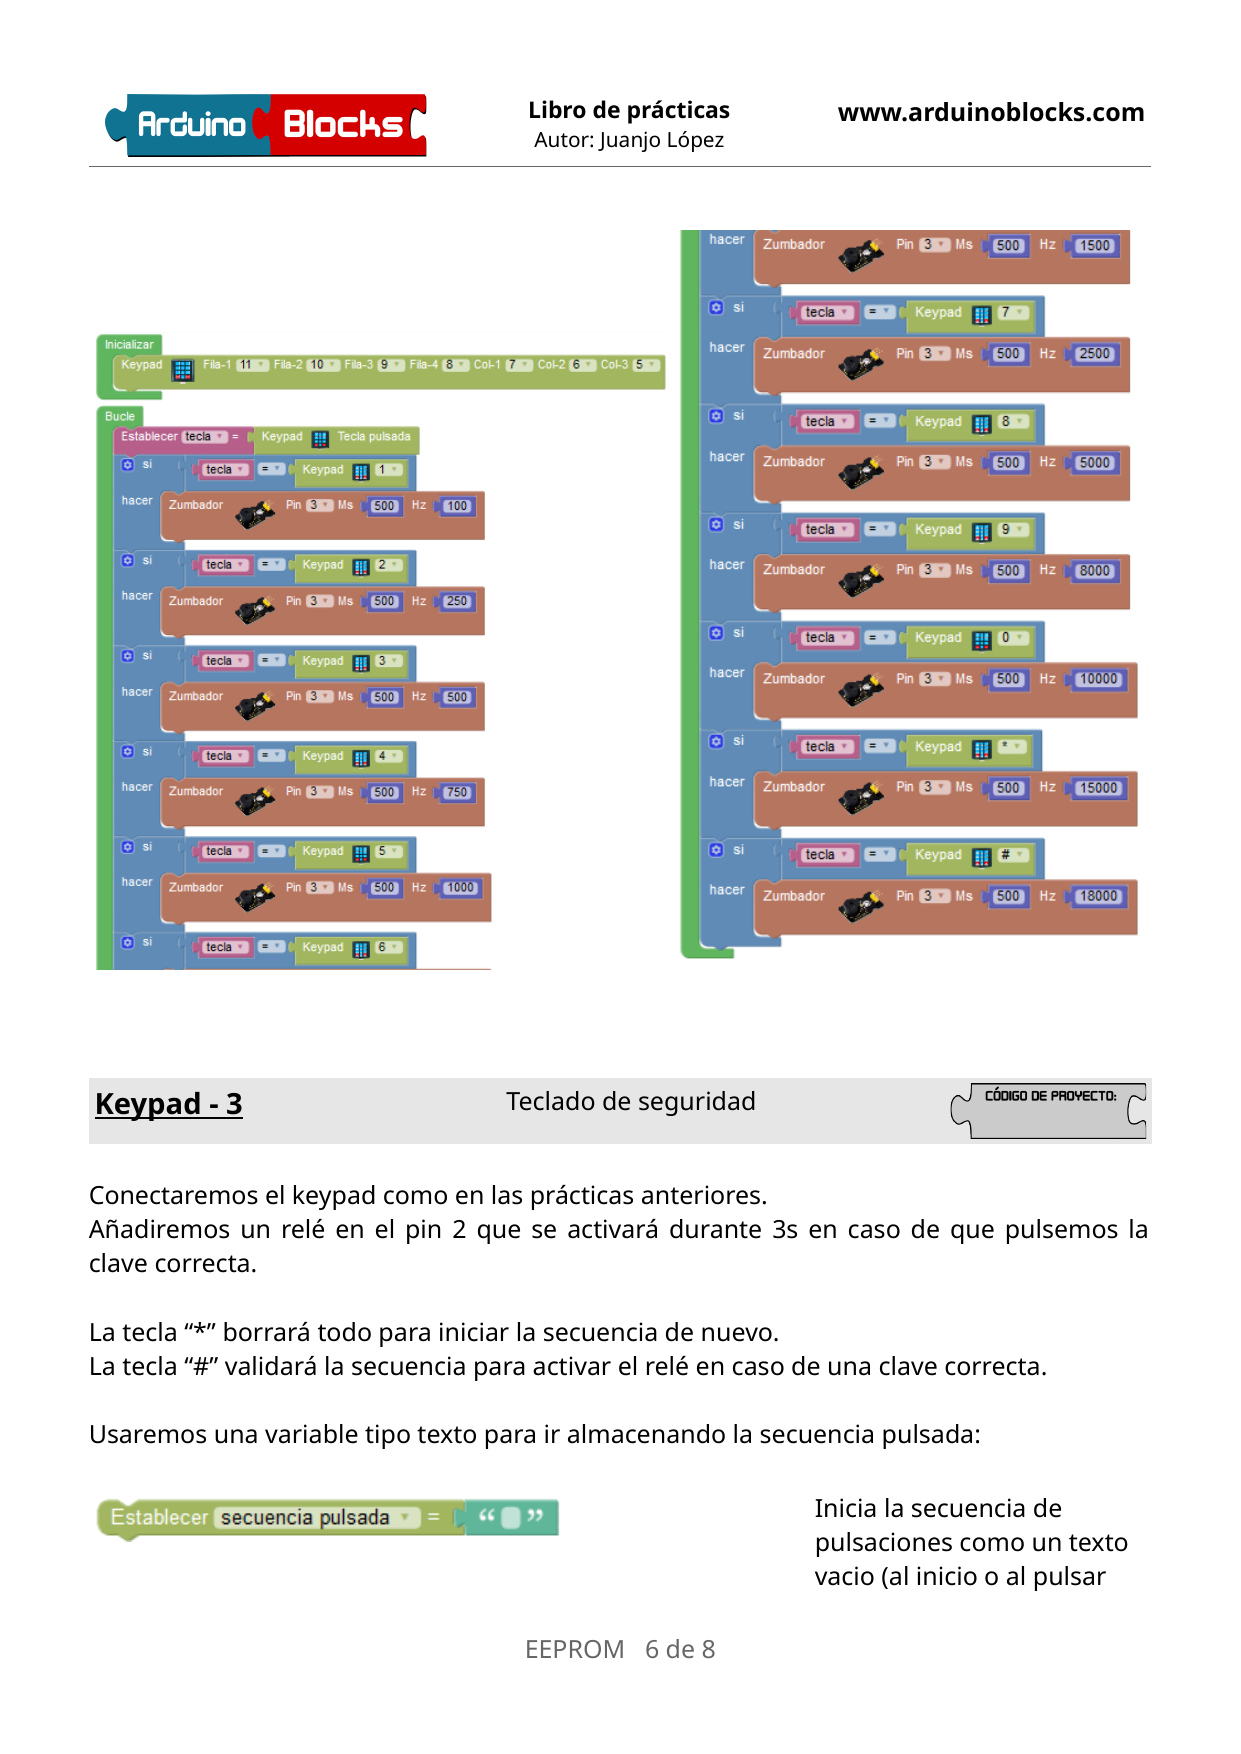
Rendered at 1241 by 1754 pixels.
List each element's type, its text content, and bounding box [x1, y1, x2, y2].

text La tecla “#” validará la secuencia para activar el relé en caso de una clave correcta. [88, 1348, 1152, 1382]
text Añadiremos un relé en el pin 2 que se activará durante 3s en caso de que pulsemos la clave correcta. [88, 1212, 1152, 1280]
text Usaremos una variable tipo texto para ir almacenando la secuencia pulsada: [88, 1416, 1152, 1451]
text Conectaremos el keypad como en las prácticas anteriores. [88, 1178, 1152, 1212]
table_header Inicia la secuencia de pulsaciones como un texto vacio (al inicio o al pulsar [809, 1485, 1152, 1598]
table_header [89, 1485, 809, 1598]
table_header Teclado de seguridad [318, 1078, 945, 1144]
table_header Keypad - 3 [89, 1078, 318, 1144]
picture [105, 94, 427, 157]
picture [950, 1083, 1147, 1139]
table_cell [89, 224, 672, 1043]
picture [94, 1490, 567, 1542]
table_cell [672, 224, 1152, 1043]
picture [94, 332, 667, 970]
table_header [945, 1078, 1152, 1144]
text La tecla “*” borrará todo para iniciar la secuencia de nuevo. [88, 1314, 1152, 1348]
picture [678, 230, 1139, 961]
